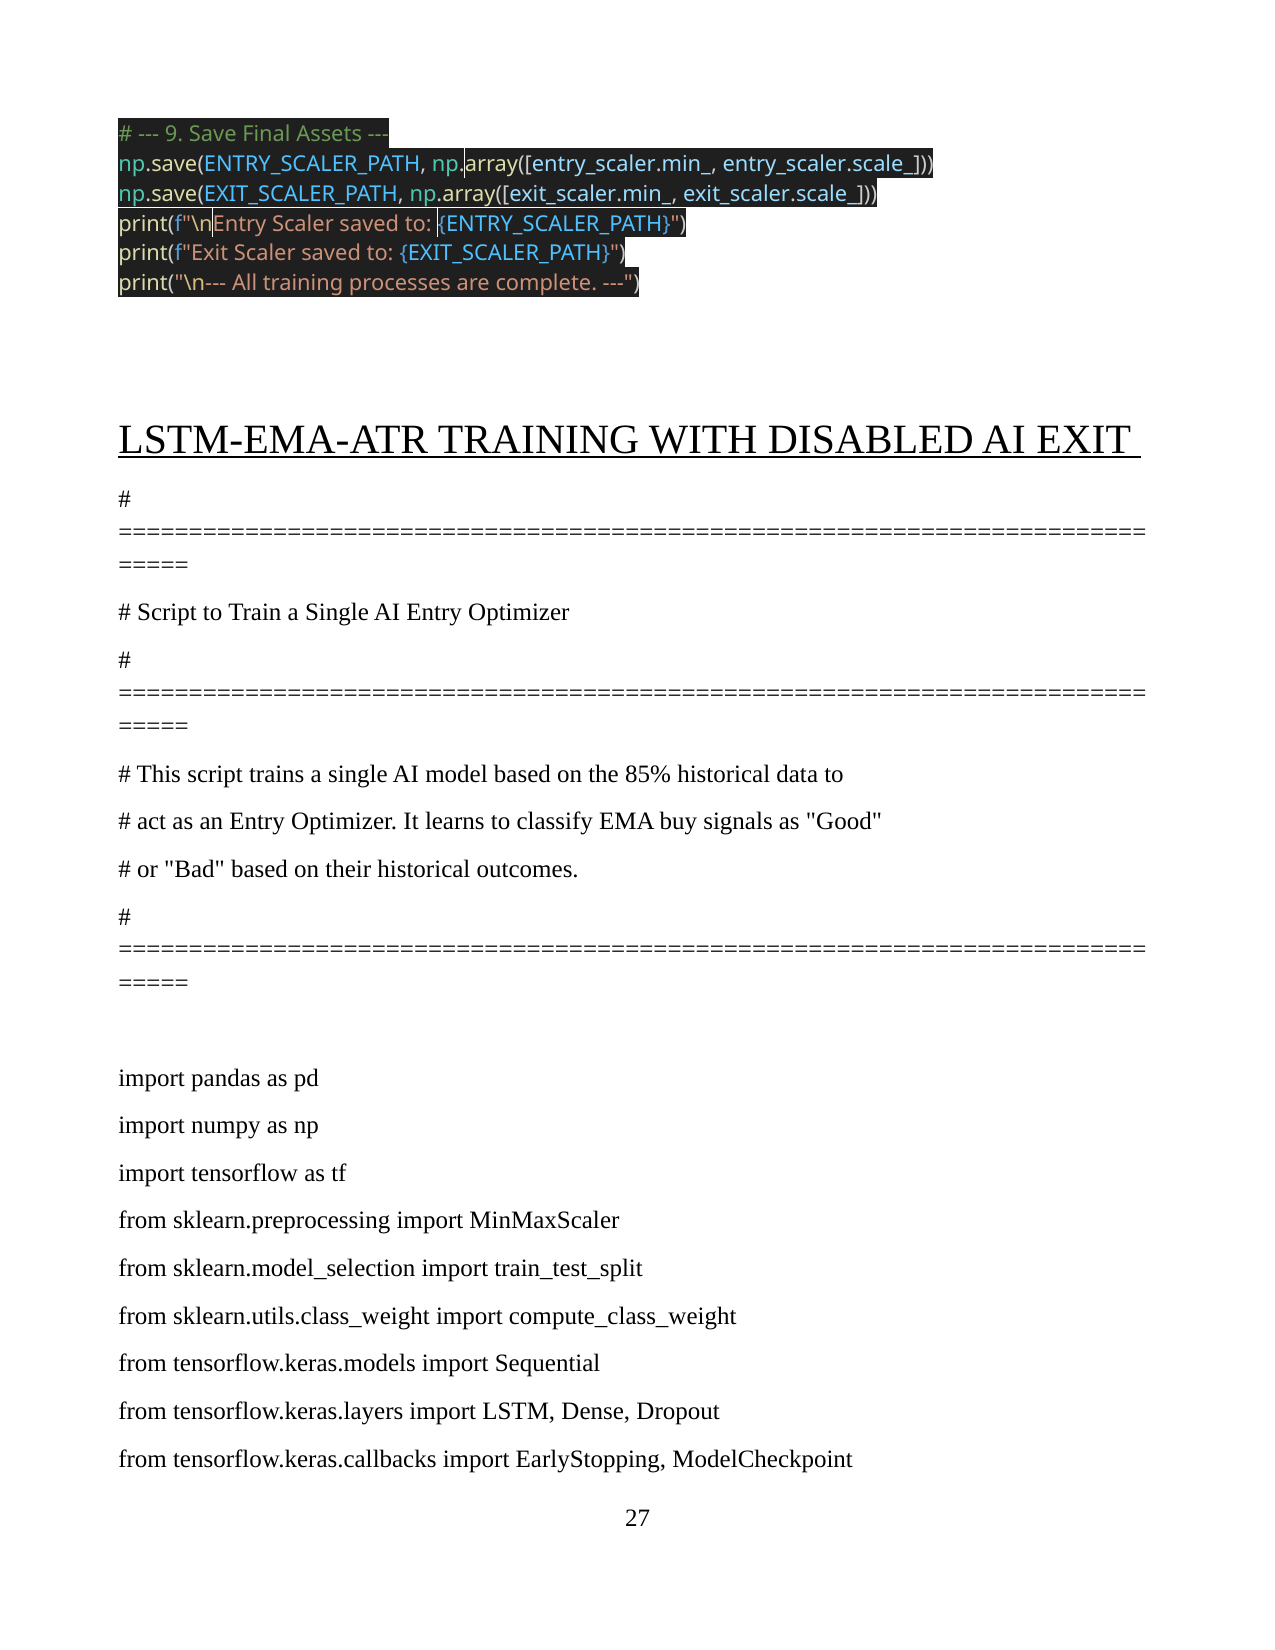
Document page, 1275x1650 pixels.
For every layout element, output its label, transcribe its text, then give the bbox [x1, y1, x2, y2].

text print(f"Exit Scaler saved to: {EXIT_SCALER_PATH}") [118, 237, 1157, 267]
text # --- 9. Save Final Assets --- [118, 118, 1157, 148]
text from tensorflow.keras.models import Sequential [118, 1348, 1157, 1377]
text print("\n--- All training processes are complete. ---") [118, 267, 1157, 297]
text from tensorflow.keras.layers import LSTM, Dense, Dropout [118, 1396, 1157, 1425]
text import numpy as np [118, 1110, 1157, 1139]
text # Script to Train a Single AI Entry Optimizer [118, 597, 1157, 626]
text # ============================================================================== [118, 645, 1157, 740]
text from sklearn.preprocessing import MinMaxScaler [118, 1206, 1157, 1234]
text LSTM-EMA-ATR TRAINING WITH DISABLED AI EXIT [118, 414, 1157, 462]
text # This script trains a single AI model based on the 85% historical data to [118, 759, 1157, 787]
text from tensorflow.keras.callbacks import EarlyStopping, ModelCheckpoint [118, 1444, 1157, 1472]
text np.save(ENTRY_SCALER_PATH, np.array([entry_scaler.min_, entry_scaler.scale_])) [118, 148, 1157, 178]
text # act as an Entry Optimizer. It learns to classify EMA buy signals as "Good" [118, 806, 1157, 835]
text from sklearn.model_selection import train_test_split [118, 1253, 1157, 1282]
text import tensorflow as tf [118, 1158, 1157, 1187]
text # ============================================================================== [118, 902, 1157, 996]
text import pandas as pd [118, 1063, 1157, 1092]
text # ============================================================================== [118, 484, 1157, 579]
text from sklearn.utils.class_weight import compute_class_weight [118, 1301, 1157, 1329]
text np.save(EXIT_SCALER_PATH, np.array([exit_scaler.min_, exit_scaler.scale_])) [118, 178, 1157, 207]
text # or "Bad" based on their historical outcomes. [118, 854, 1157, 883]
text print(f"\nEntry Scaler saved to: {ENTRY_SCALER_PATH}") [118, 207, 1157, 237]
